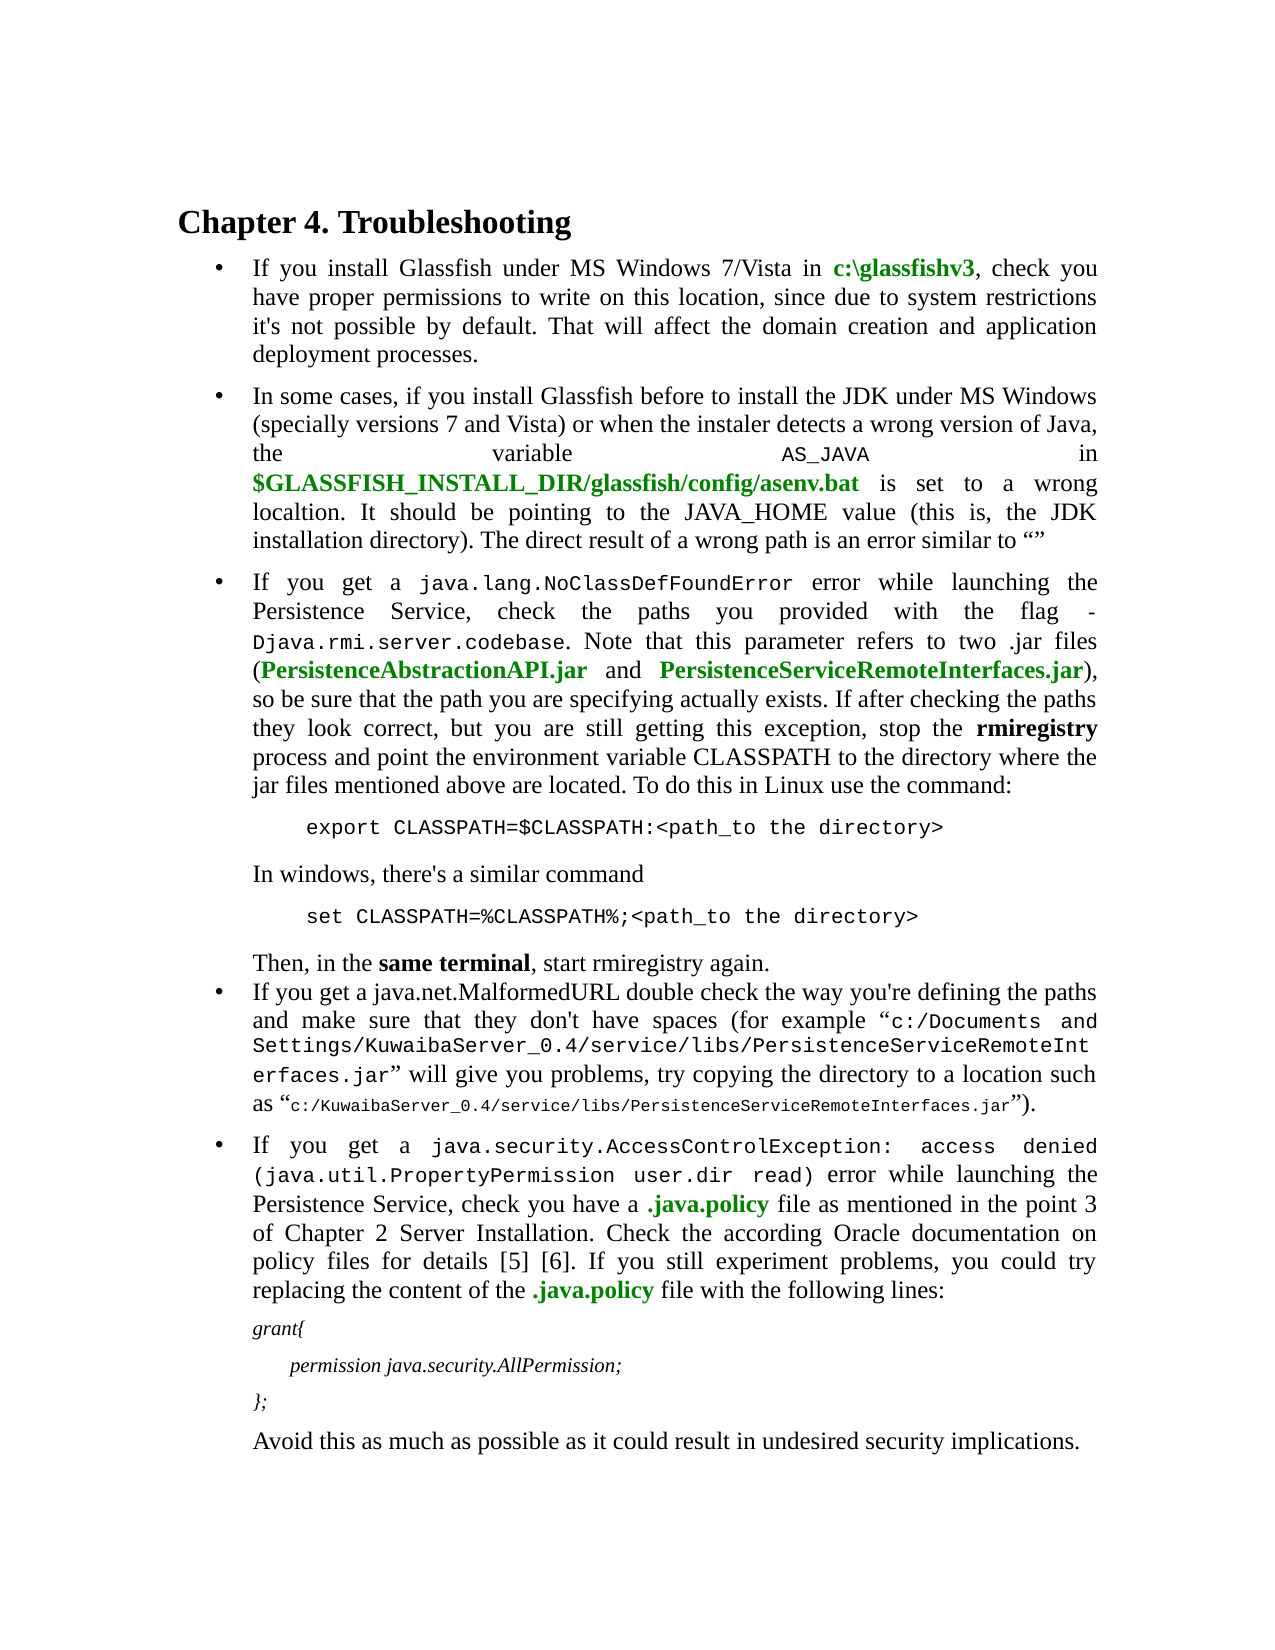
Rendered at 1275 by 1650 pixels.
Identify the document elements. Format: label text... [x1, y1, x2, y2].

list If you get a java.security.AccessControlException: access denied (java.util.PropertyPermission user.dir read) error while launching the Persistence Service, check you have a .java.policy file as mentioned in the point 3 of Chapter 2 Server Installation. Check the according Oracle documentation on policy files for details [5] [6]. If you still experiment problems, you could try replacing the content of the .java.policy file with the following lines: [215, 1130, 1098, 1304]
list permission java.security.AllPermission; [252, 1353, 1098, 1377]
table_header export CLASSPATH=$CLASSPATH:<path_to the directory> [300, 812, 950, 859]
list In windows, there's a similar command [215, 859, 1098, 888]
list Then, in the same terminal, start rmiregistry again. [215, 948, 1098, 977]
subtitle Chapter 4. Troubleshooting [177, 202, 1098, 241]
table_header set CLASSPATH=%CLASSPATH%;<path_to the directory> [300, 901, 950, 948]
list If you get a java.lang.NoClassDefFoundError error while launching the Persistence Service, check the paths you provided with the flag -Djava.rmi.server.codebase. Note that this parameter refers to two .jar files (PersistenceAbstractionAPI.jar and PersistenceServiceRemoteInterfaces.jar), so be sure that the path you are specifying actually exists. If after checking the paths they look correct, but you are still getting this exception, stop the rmiregistry process and point the environment variable CLASSPATH to the directory where the jar files mentioned above are located. To do this in Linux use the command: [215, 567, 1098, 799]
list grant{ [215, 1316, 1098, 1340]
list In some cases, if you install Glassfish before to install the JDK under MS Windows (specially versions 7 and Vista) or when the instaler detects a wrong version of Java, the variable AS_JAVA in $GLASSFISH_INSTALL_DIR/glassfish/config/asenv.bat is set to a wrong localtion. It should be pointing to the JAVA_HOME value (this is, the JDK installation directory). The direct result of a wrong path is an error similar to “” [215, 381, 1098, 554]
list If you install Glassfish under MS Windows 7/Vista in c:\glassfishv3, check you have proper permissions to write on this location, since due to system restrictions it's not possible by default. That will affect the domain creation and application deployment processes. [215, 253, 1098, 368]
list If you get a java.net.MalformedURL double check the way you're defining the paths and make sure that they don't have spaces (for example “c:/Documents and Settings/KuwaibaServer_0.4/service/libs/PersistenceServiceRemoteInterfaces.jar” will give you problems, try copying the directory to a location such as “c:/KuwaibaServer_0.4/service/libs/PersistenceServiceRemoteInterfaces.jar”). [215, 977, 1098, 1117]
list Avoid this as much as possible as it could result in undesired security implications. [215, 1426, 1098, 1455]
list }; [215, 1389, 1098, 1413]
